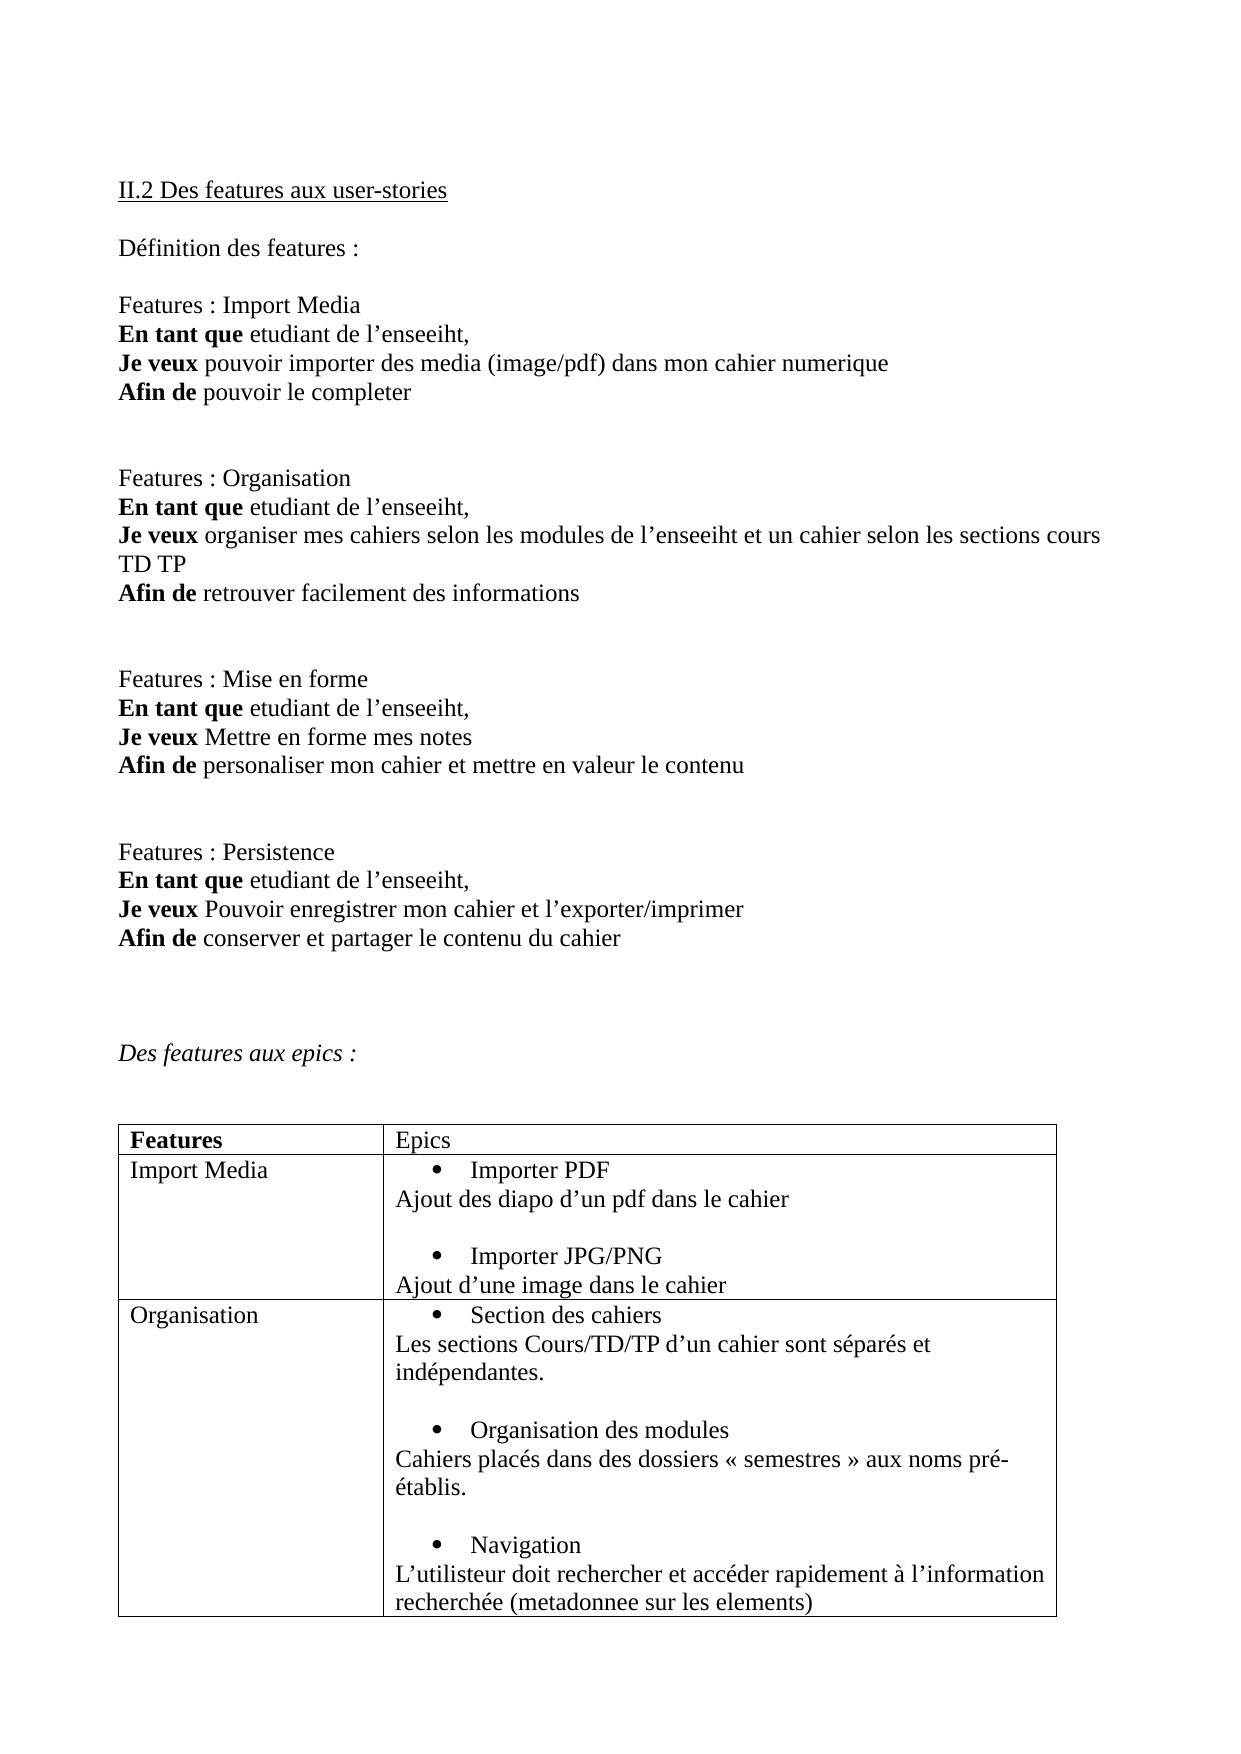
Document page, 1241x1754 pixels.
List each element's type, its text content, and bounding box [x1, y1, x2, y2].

table_header Epics [384, 1125, 1056, 1154]
table_cell Organisation [119, 1300, 383, 1616]
text Afin de conserver et partager le contenu du cahier [118, 923, 1122, 952]
text En tant que etudiant de l’enseeiht, [118, 492, 1122, 521]
text Je veux Pouvoir enregistrer mon cahier et l’exporter/imprimer [118, 894, 1122, 923]
text Des features aux epics : [118, 1038, 1122, 1067]
table_cell Section des cahiers Les sections Cours/TD/TP d’un cahier sont séparés et indépendantes. Organisation des modules Cahiers placés dans des dossiers « semestres » aux noms pré-établis. Navigation L’utilisteur doit rechercher et accéder rapidement à l’information recherchée (metadonnee sur les elements) [384, 1300, 1056, 1616]
text En tant que etudiant de l’enseeiht, [118, 319, 1122, 348]
text Je veux organiser mes cahiers selon les modules de l’enseeiht et un cahier selon les sections cours TD TP [118, 521, 1122, 578]
text Je veux Mettre en forme mes notes [118, 722, 1122, 751]
text En tant que etudiant de l’enseeiht, [118, 693, 1122, 722]
text Features : Organisation [118, 463, 1122, 492]
table_cell Importer PDF Ajout des diapo d’un pdf dans le cahier Importer JPG/PNG Ajout d’une image dans le cahier [384, 1155, 1056, 1299]
text Afin de retrouver facilement des informations [118, 578, 1122, 607]
text Afin de pouvoir le completer [118, 377, 1122, 406]
text En tant que etudiant de l’enseeiht, [118, 866, 1122, 894]
table_header Features [119, 1125, 383, 1154]
text II.2 Des features aux user-stories [118, 176, 1122, 204]
text Features : Import Media [118, 291, 1122, 319]
text Afin de personaliser mon cahier et mettre en valeur le contenu [118, 751, 1122, 779]
table_cell Import Media [119, 1155, 383, 1299]
text Features : Mise en forme [118, 664, 1122, 693]
text Je veux pouvoir importer des media (image/pdf) dans mon cahier numerique [118, 348, 1122, 377]
text Définition des features : [118, 233, 1122, 262]
text Features : Persistence [118, 837, 1122, 866]
